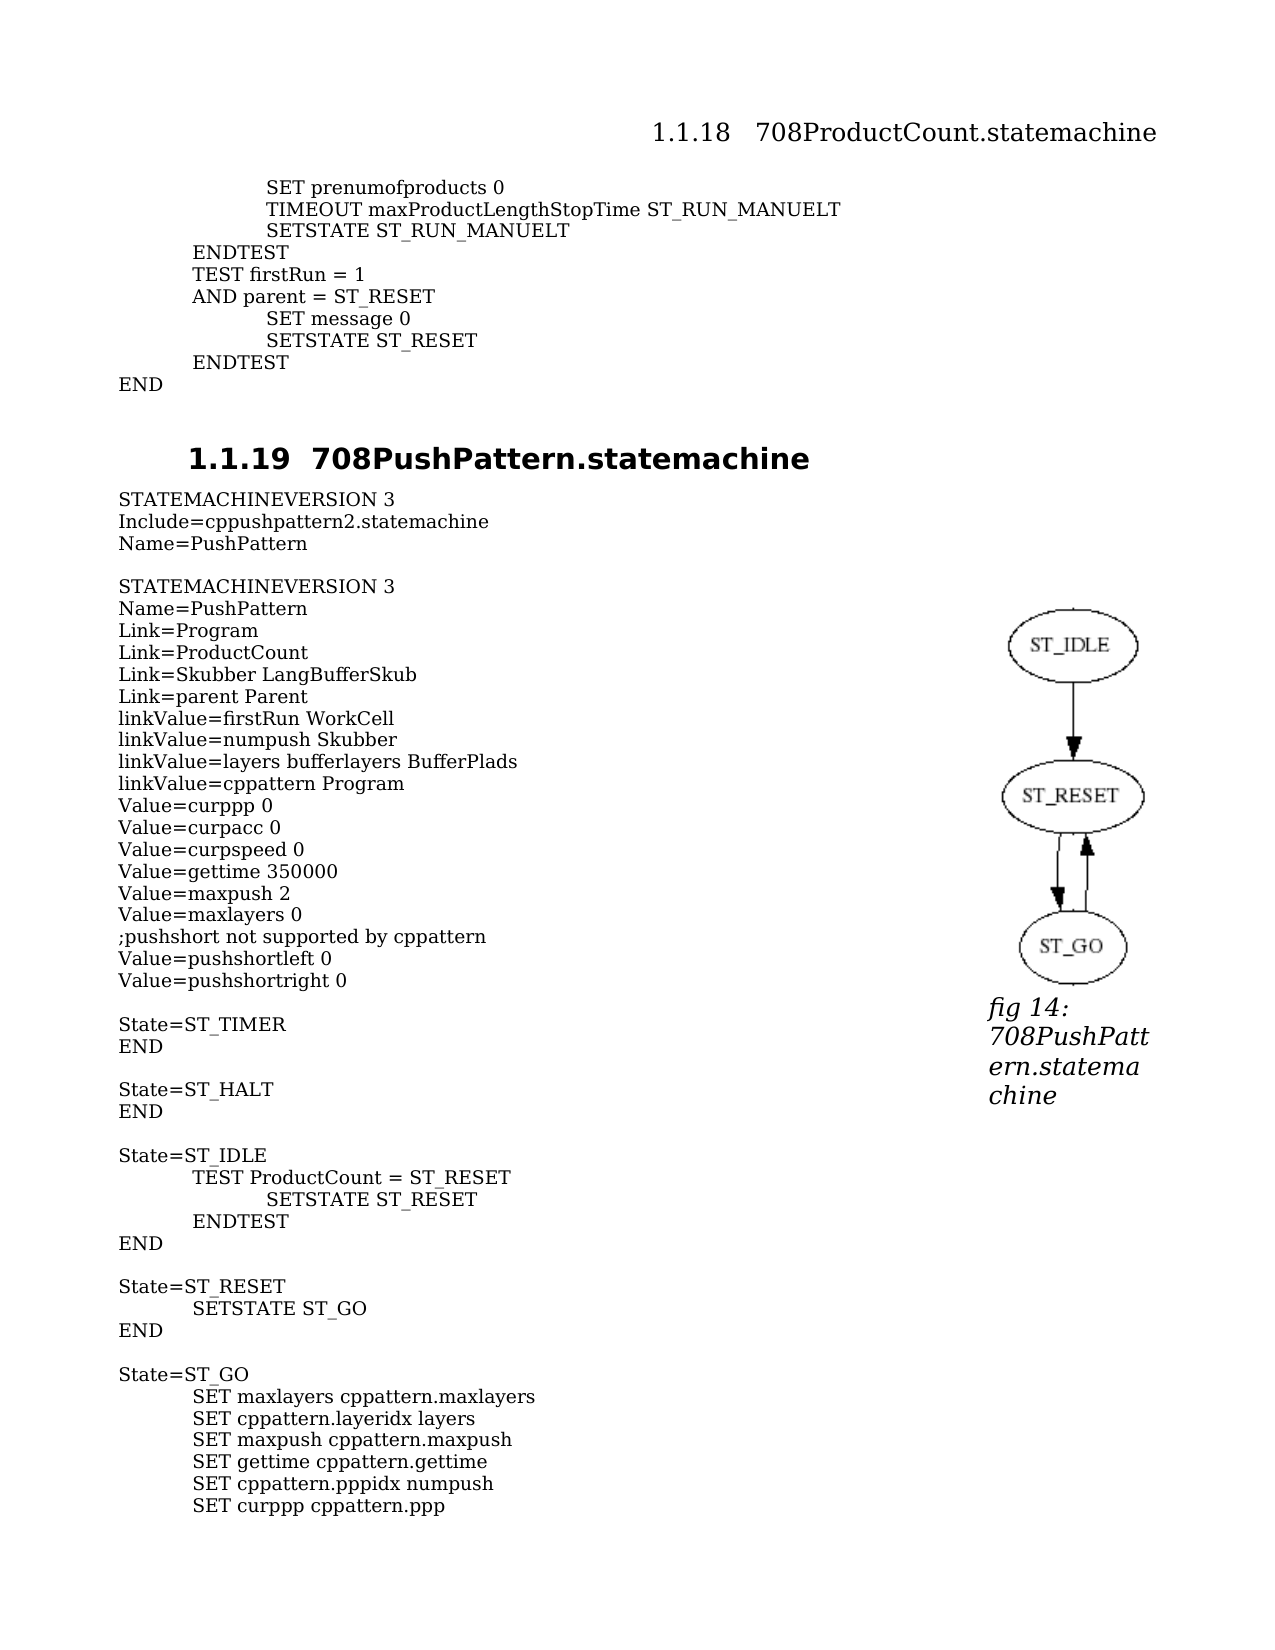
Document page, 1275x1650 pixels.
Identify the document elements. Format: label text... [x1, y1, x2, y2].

text linkValue=cppattern Program [118, 773, 988, 795]
text SETSTATE ST_GO [118, 1298, 1157, 1320]
text END [118, 1101, 1157, 1123]
text SET gettime cppattern.gettime [118, 1451, 1157, 1473]
text TEST firstRun = 1 [118, 264, 1157, 286]
text State=ST_IDLE [118, 1145, 1157, 1167]
text linkValue=numpush Skubber [118, 729, 988, 751]
text SET cppattern.layeridx layers [118, 1408, 1157, 1429]
text STATEMACHINEVERSION 3 [118, 576, 1157, 598]
text SET curppp cppattern.ppp [118, 1495, 1157, 1517]
text END [118, 374, 1157, 396]
text SETSTATE ST_RUN_MANUELT [118, 221, 1157, 242]
text AND parent = ST_RESET [118, 286, 1157, 308]
text END [118, 1233, 1157, 1254]
text SETSTATE ST_RESET [118, 1189, 1157, 1211]
text Value=curpspeed 0 [118, 839, 988, 861]
text ENDTEST [118, 1211, 1157, 1233]
text SET cppattern.pppidx numpush [118, 1473, 1157, 1495]
text fig 14: 708PushPattern.statemachine [988, 994, 1156, 1110]
text SET message 0 [118, 308, 1157, 330]
text TEST ProductCount = ST_RESET [118, 1167, 1157, 1189]
text ENDTEST [118, 242, 1157, 264]
text SET prenumofproducts 0 [118, 177, 1157, 199]
text Value=pushshortleft 0 [118, 948, 988, 970]
text Link=ProductCount [118, 642, 988, 664]
text Link=parent Parent [118, 686, 988, 708]
text State=ST_TIMER [118, 1014, 988, 1036]
text Link=Skubber LangBufferSkub [118, 664, 988, 686]
text State=ST_HALT [118, 1079, 988, 1101]
text SET maxpush cppattern.maxpush [118, 1429, 1157, 1451]
text TIMEOUT maxProductLengthStopTime ST_RUN_MANUELT [118, 199, 1157, 221]
text Value=curpacc 0 [118, 817, 988, 839]
subtitle 708PushPattern.statemachine [177, 442, 1157, 476]
text Name=PushPattern [118, 598, 988, 620]
text linkValue=firstRun WorkCell [118, 708, 988, 729]
text Value=pushshortright 0 [118, 970, 988, 992]
text Value=maxlayers 0 [118, 904, 988, 926]
text State=ST_RESET [118, 1276, 1157, 1298]
text SET maxlayers cppattern.maxlayers [118, 1386, 1157, 1408]
text END [118, 1320, 1157, 1342]
text Value=gettime 350000 [118, 861, 988, 883]
text Include=cppushpattern2.statemachine [118, 511, 1157, 533]
text END [118, 1036, 988, 1058]
text Name=PushPattern [118, 533, 1157, 554]
text State=ST_GO [118, 1364, 1157, 1386]
text ENDTEST [118, 352, 1157, 374]
text ;pushshort not supported by cppattern [118, 926, 988, 948]
text Value=maxpush 2 [118, 883, 988, 904]
text Link=Program [118, 620, 988, 642]
text STATEMACHINEVERSION 3 [118, 489, 1157, 511]
text SETSTATE ST_RESET [118, 330, 1157, 352]
text linkValue=layers bufferlayers BufferPlads [118, 751, 988, 773]
text Value=curppp 0 [118, 795, 988, 817]
picture [988, 598, 1156, 994]
